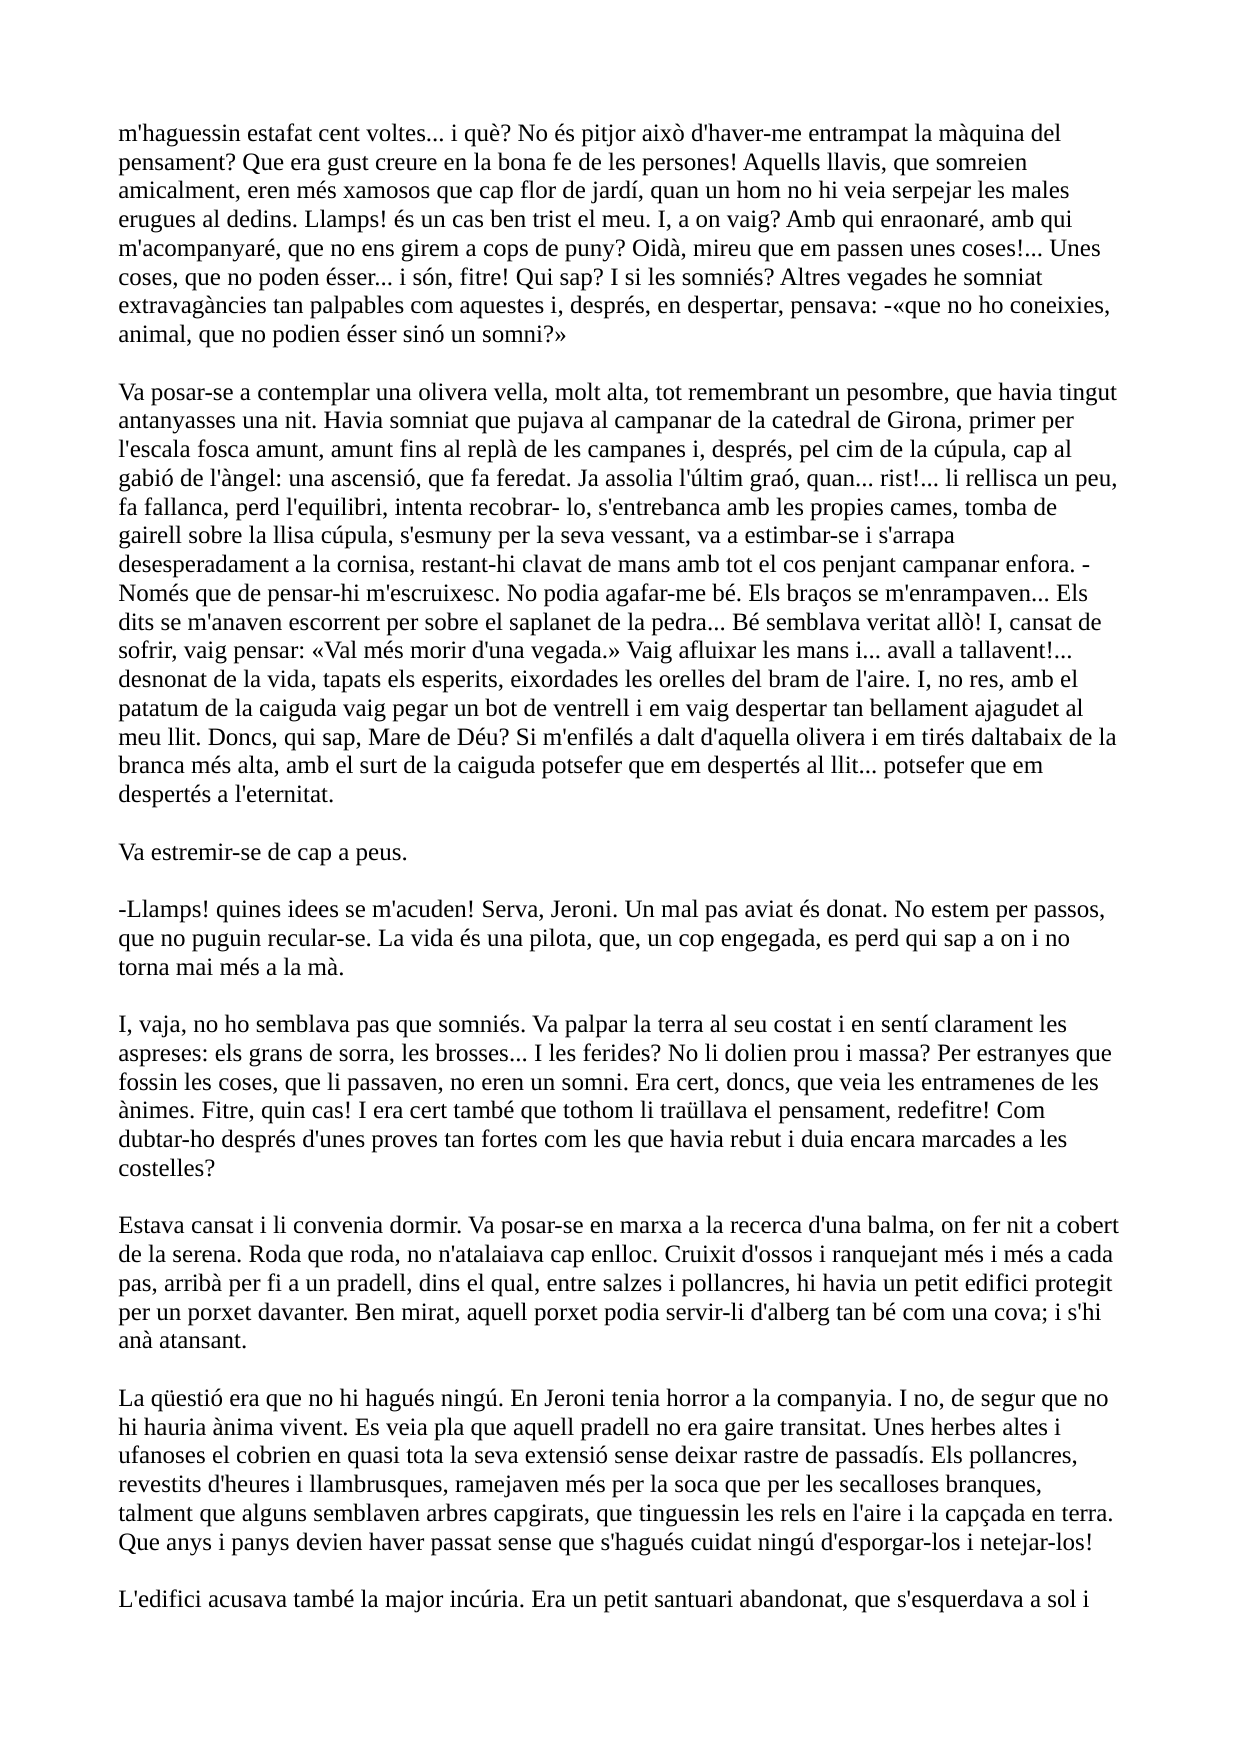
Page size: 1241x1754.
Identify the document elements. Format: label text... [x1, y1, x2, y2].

text m'haguessin estafat cent voltes... i què? No és pitjor això d'haver-me entrampat la màquina del pensament? Que era gust creure en la bona fe de les persones! Aquells llavis, que somreien amicalment, eren més xamosos que cap flor de jardí, quan un hom no hi veia serpejar les males erugues al dedins. Llamps! és un cas ben trist el meu. I, a on vaig? Amb qui enraonaré, amb qui m'acompanyaré, que no ens girem a cops de puny? Oidà, mireu que em passen unes coses!... Unes coses, que no poden ésser... i són, fitre! Qui sap? I si les somniés? Altres vegades he somniat extravagàncies tan palpables com aquestes i, després, en despertar, pensava: -«que no ho coneixies, animal, que no podien ésser sinó un somni?» [118, 118, 1122, 348]
text -Llamps! quines idees se m'acuden! Serva, Jeroni. Un mal pas aviat és donat. No estem per passos, que no puguin recular-se. La vida és una pilota, que, un cop engegada, es perd qui sap a on i no torna mai més a la mà. [118, 894, 1122, 981]
text I, vaja, no ho semblava pas que somniés. Va palpar la terra al seu costat i en sentí clarament les aspreses: els grans de sorra, les brosses... I les ferides? No li dolien prou i massa? Per estranyes que fossin les coses, que li passaven, no eren un somni. Era cert, doncs, que veia les entramenes de les ànimes. Fitre, quin cas! I era cert també que tothom li traüllava el pensament, redefitre! Com dubtar-ho després d'unes proves tan fortes com les que havia rebut i duia encara marcades a les costelles? [118, 1009, 1122, 1182]
text Va estremir-se de cap a peus. [118, 837, 1122, 866]
text Va posar-se a contemplar una olivera vella, molt alta, tot remembrant un pesombre, que havia tingut antanyasses una nit. Havia somniat que pujava al campanar de la catedral de Girona, primer per l'escala fosca amunt, amunt fins al replà de les campanes i, després, pel cim de la cúpula, cap al gabió de l'àngel: una ascensió, que fa feredat. Ja assolia l'últim graó, quan... rist!... li rellisca un peu, fa fallanca, perd l'equilibri, intenta recobrar- lo, s'entrebanca amb les propies cames, tomba de gairell sobre la llisa cúpula, s'esmuny per la seva vessant, va a estimbar-se i s'arrapa desesperadament a la cornisa, restant-hi clavat de mans amb tot el cos penjant campanar enfora. -Només que de pensar-hi m'escruixesc. No podia agafar-me bé. Els braços se m'enrampaven... Els dits se m'anaven escorrent per sobre el saplanet de la pedra... Bé semblava veritat allò! I, cansat de sofrir, vaig pensar: «Val més morir d'una vegada.» Vaig afluixar les mans i... avall a tallavent!... desnonat de la vida, tapats els esperits, eixordades les orelles del bram de l'aire. I, no res, amb el patatum de la caiguda vaig pegar un bot de ventrell i em vaig despertar tan bellament ajagudet al meu llit. Doncs, qui sap, Mare de Déu? Si m'enfilés a dalt d'aquella olivera i em tirés daltabaix de la branca més alta, amb el surt de la caiguda potsefer que em despertés al llit... potsefer que em despertés a l'eternitat. [118, 377, 1122, 808]
text Estava cansat i li convenia dormir. Va posar-se en marxa a la recerca d'una balma, on fer nit a cobert de la serena. Roda que roda, no n'atalaiava cap enlloc. Cruixit d'ossos i ranquejant més i més a cada pas, arribà per fi a un pradell, dins el qual, entre salzes i pollancres, hi havia un petit edifici protegit per un porxet davanter. Ben mirat, aquell porxet podia servir-li d'alberg tan bé com una cova; i s'hi anà atansant. [118, 1211, 1122, 1354]
text La qüestió era que no hi hagués ningú. En Jeroni tenia horror a la companyia. I no, de segur que no hi hauria ànima vivent. Es veia pla que aquell pradell no era gaire transitat. Unes herbes altes i ufanoses el cobrien en quasi tota la seva extensió sense deixar rastre de passadís. Els pollancres, revestits d'heures i llambrusques, ramejaven més per la soca que per les secalloses branques, talment que alguns semblaven arbres capgirats, que tinguessin les rels en l'aire i la capçada en terra. Que anys i panys devien haver passat sense que s'hagués cuidat ningú d'esporgar-los i netejar-los! [118, 1383, 1122, 1556]
text L'edifici acusava també la major incúria. Era un petit santuari abandonat, que s'esquerdava a sol i [118, 1584, 1122, 1613]
